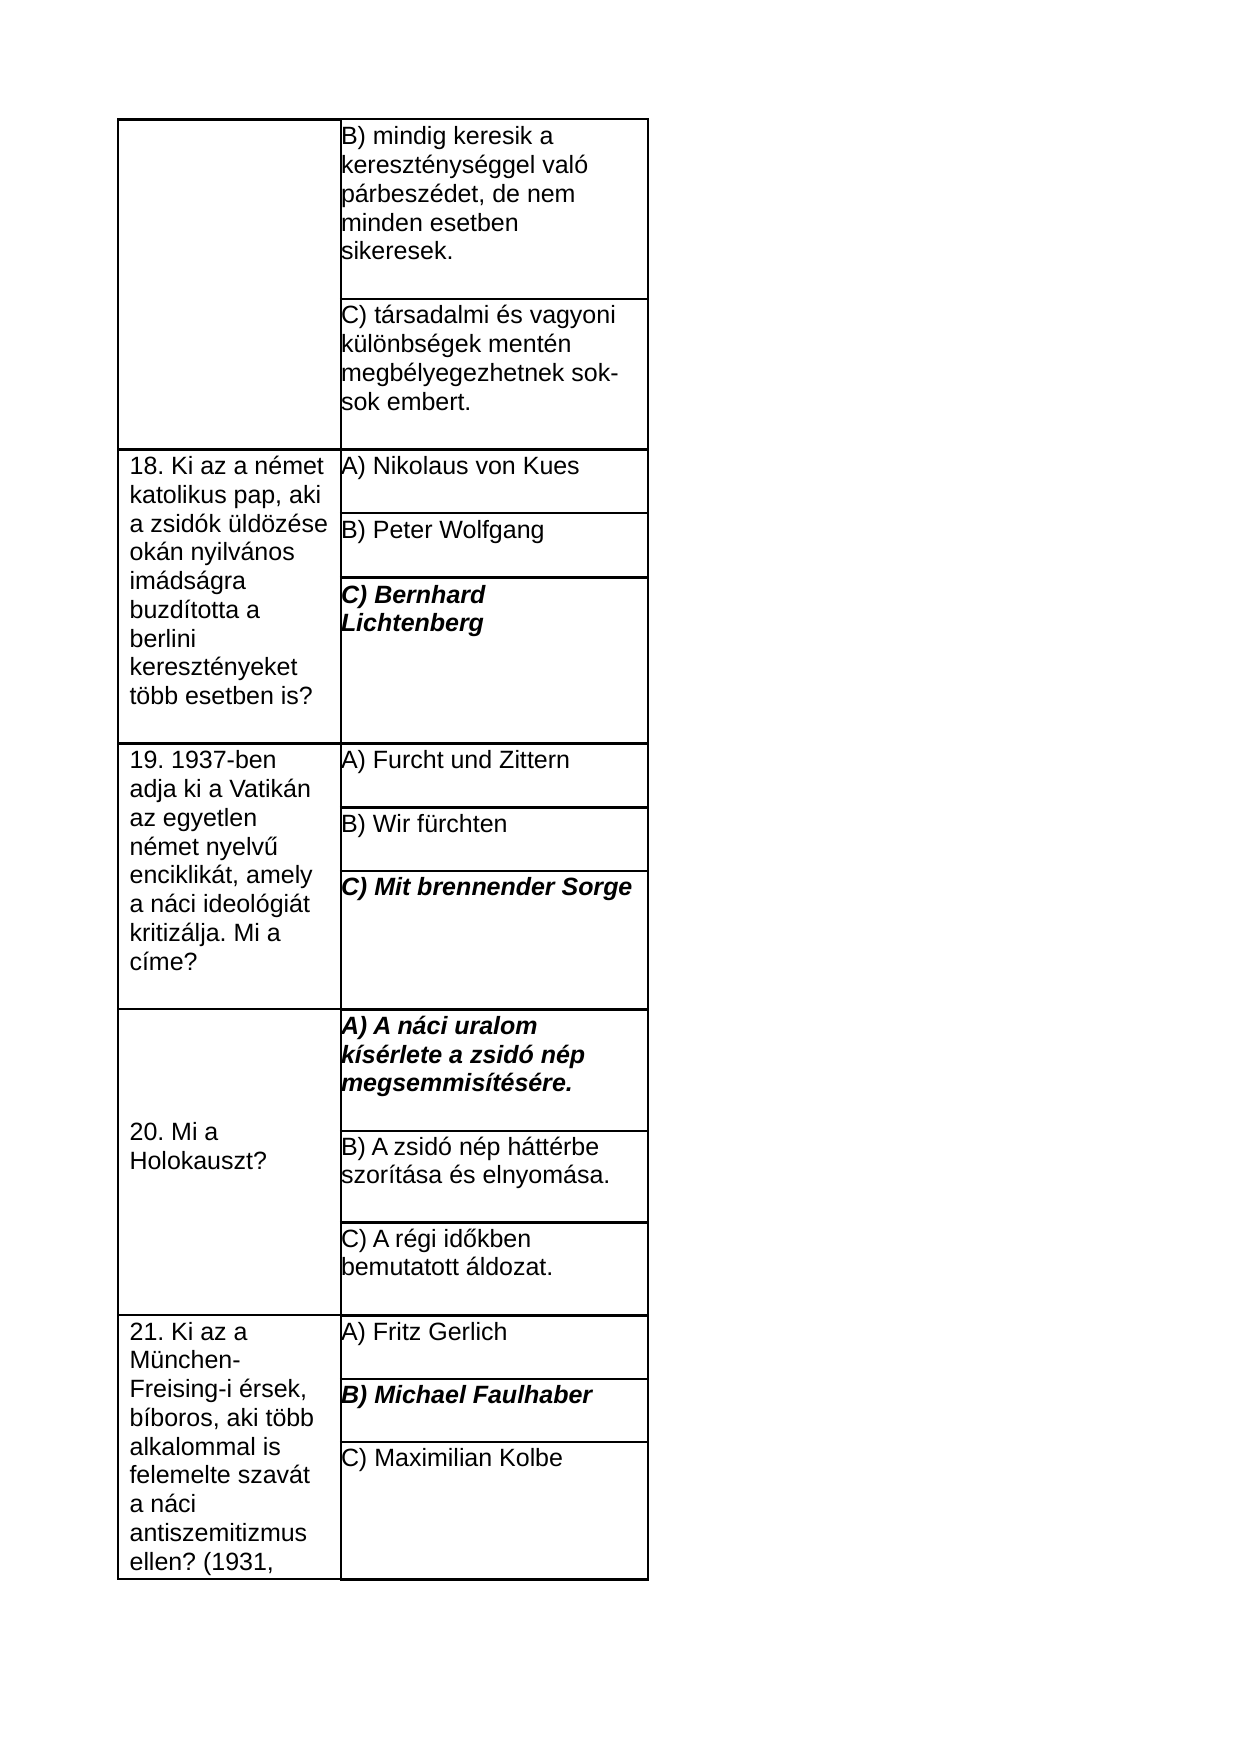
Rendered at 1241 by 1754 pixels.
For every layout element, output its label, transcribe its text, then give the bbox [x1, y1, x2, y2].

table_cell C) társadalmi és vagyoni különbségek mentén megbélyegezhetnek sok-sok embert. [342, 300, 647, 448]
table_cell C) A régi időkben bemutatott áldozat. [342, 1224, 647, 1313]
table_cell B) Peter Wolfgang [342, 514, 647, 576]
table_cell B) mindig keresik a kereszténységgel való párbeszédet, de nem minden esetben sikeresek. [342, 120, 647, 297]
table_cell B) Wir fürchten [342, 809, 647, 870]
table_cell 20. Mi a Holokauszt? [119, 1010, 340, 1313]
table_cell [119, 121, 340, 448]
table_cell C) Maximilian Kolbe [342, 1443, 647, 1578]
table_cell B) Michael Faulhaber [342, 1380, 647, 1441]
table_cell 18. Ki az a német katolikus pap, aki a zsidók üldözése okán nyilvános imádságra buzdította a berlini keresztényeket több esetben is? [119, 451, 340, 742]
table_cell 21. Ki az a München-Freising-i érsek, bíboros, aki több alkalommal is felemelte szavát a náci antiszemitizmus ellen? (1931, [119, 1316, 340, 1578]
table_cell A) Fritz Gerlich [342, 1317, 647, 1378]
table_cell A) A náci uralom kísérlete a zsidó nép megsemmisítésére. [342, 1011, 647, 1129]
table_cell A) Furcht und Zittern [342, 745, 647, 806]
table_cell B) A zsidó nép háttérbe szorítása és elnyomása. [342, 1132, 647, 1221]
table_cell C) Mit brennender Sorge [342, 872, 647, 1008]
table_cell C) Bernhard Lichtenberg [342, 579, 647, 742]
table_cell 19. 1937-ben adja ki a Vatikán az egyetlen német nyelvű enciklikát, amely a náci ideológiát kritizálja. Mi a címe? [119, 745, 340, 1008]
table_cell A) Nikolaus von Kues [342, 451, 647, 512]
